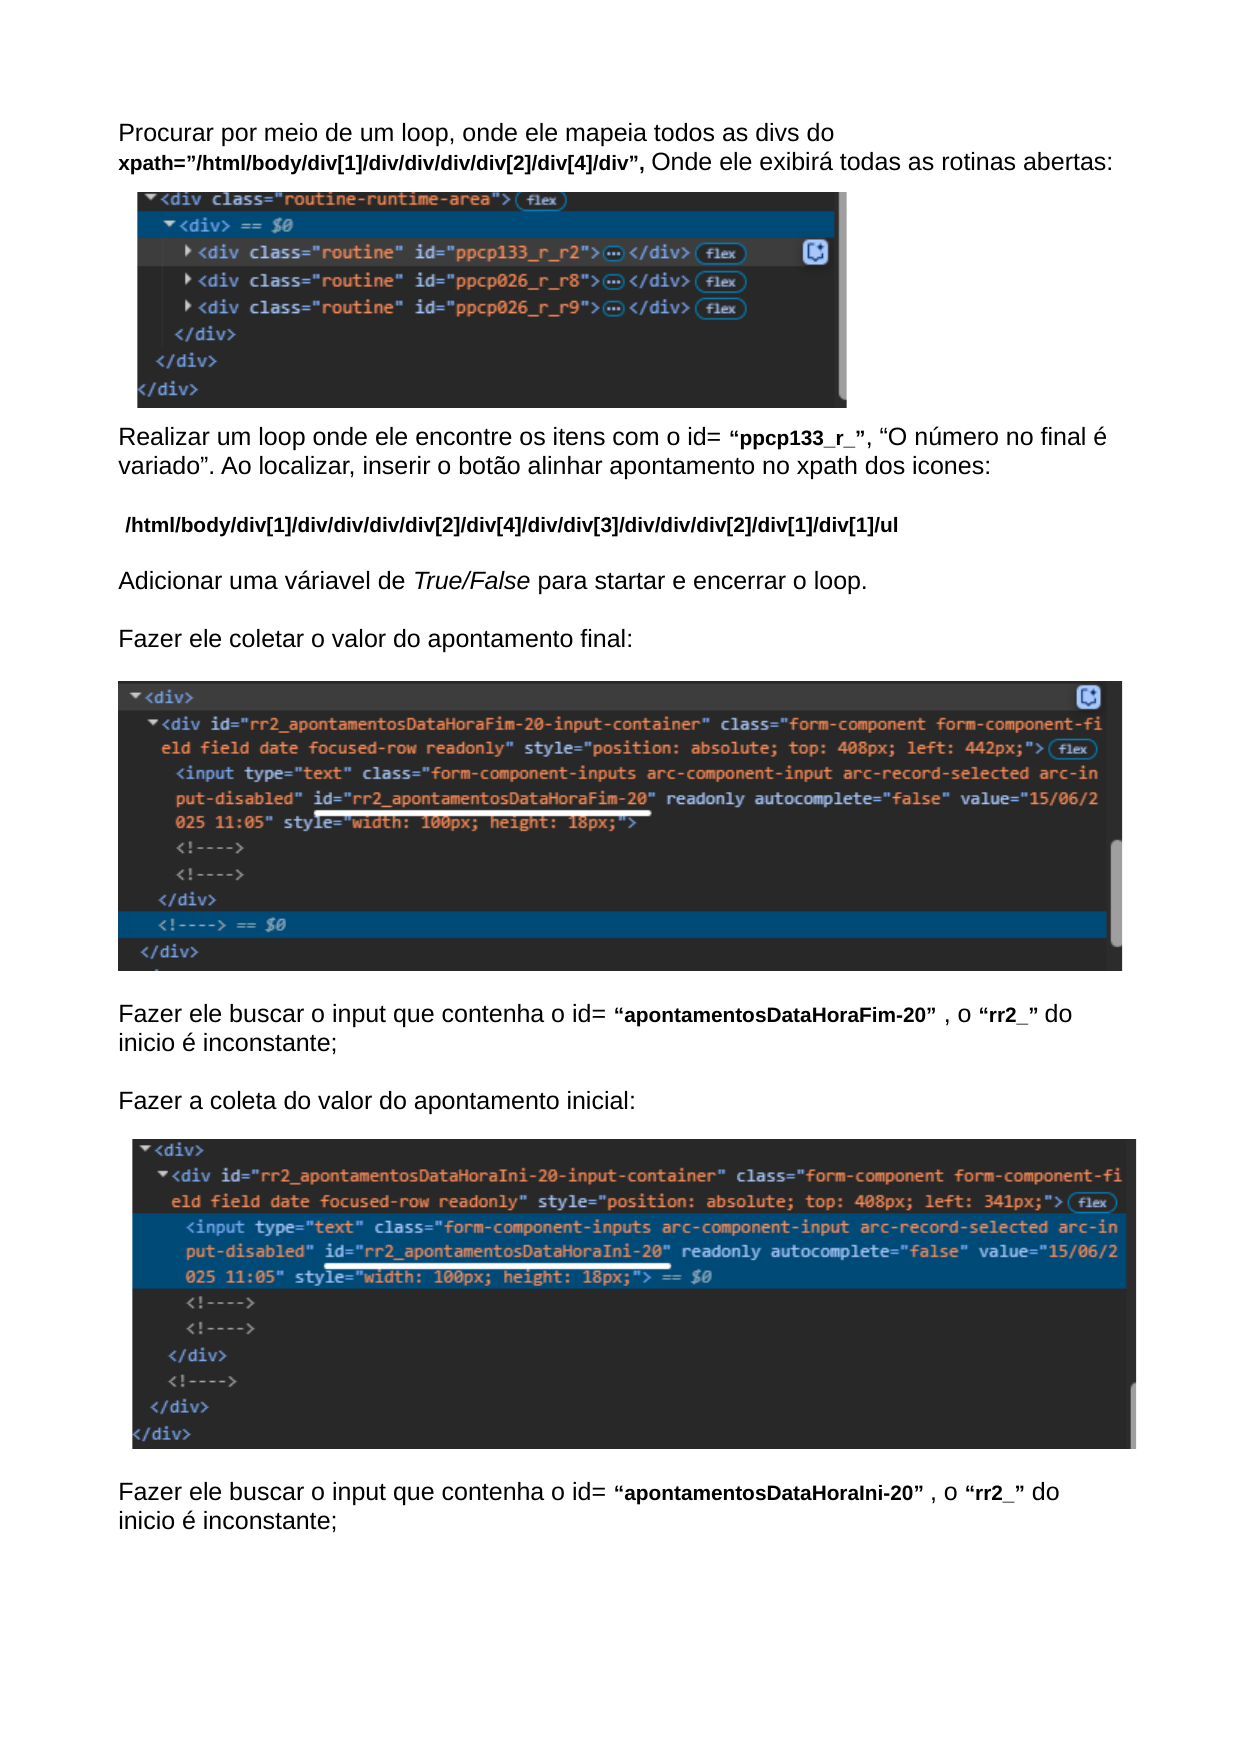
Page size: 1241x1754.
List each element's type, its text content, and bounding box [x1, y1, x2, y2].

text Realizar um loop onde ele encontre os itens com o id= “ppcp133_r_”, “O número no final é variado”. Ao localizar, inserir o botão alinhar apontamento no xpath dos icones: [118, 422, 1122, 480]
text Procurar por meio de um loop, onde ele mapeia todos as divs do xpath=”/html/body/div[1]/div/div/div/div[2]/div[4]/div”, Onde ele exibirá todas as rotinas abertas: [118, 118, 1122, 176]
text Fazer a coleta do valor do apontamento inicial: [118, 1086, 1122, 1114]
picture [137, 192, 847, 408]
text /html/body/div[1]/div/div/div/div[2]/div[4]/div/div[3]/div/div/div[2]/div[1]/div[1]/ul [118, 509, 1122, 537]
picture [132, 1139, 1137, 1449]
text Adicionar uma váriavel de True/False para startar e encerrar o loop. [118, 566, 1122, 595]
picture [118, 681, 1123, 971]
text Fazer ele buscar o input que contenha o id= “apontamentosDataHoraIni-20” , o “rr2_” do inicio é inconstante; [118, 1477, 1122, 1534]
text Fazer ele buscar o input que contenha o id= “apontamentosDataHoraFim-20” , o “rr2_” do inicio é inconstante; [118, 999, 1122, 1057]
text Fazer ele coletar o valor do apontamento final: [118, 624, 1122, 652]
